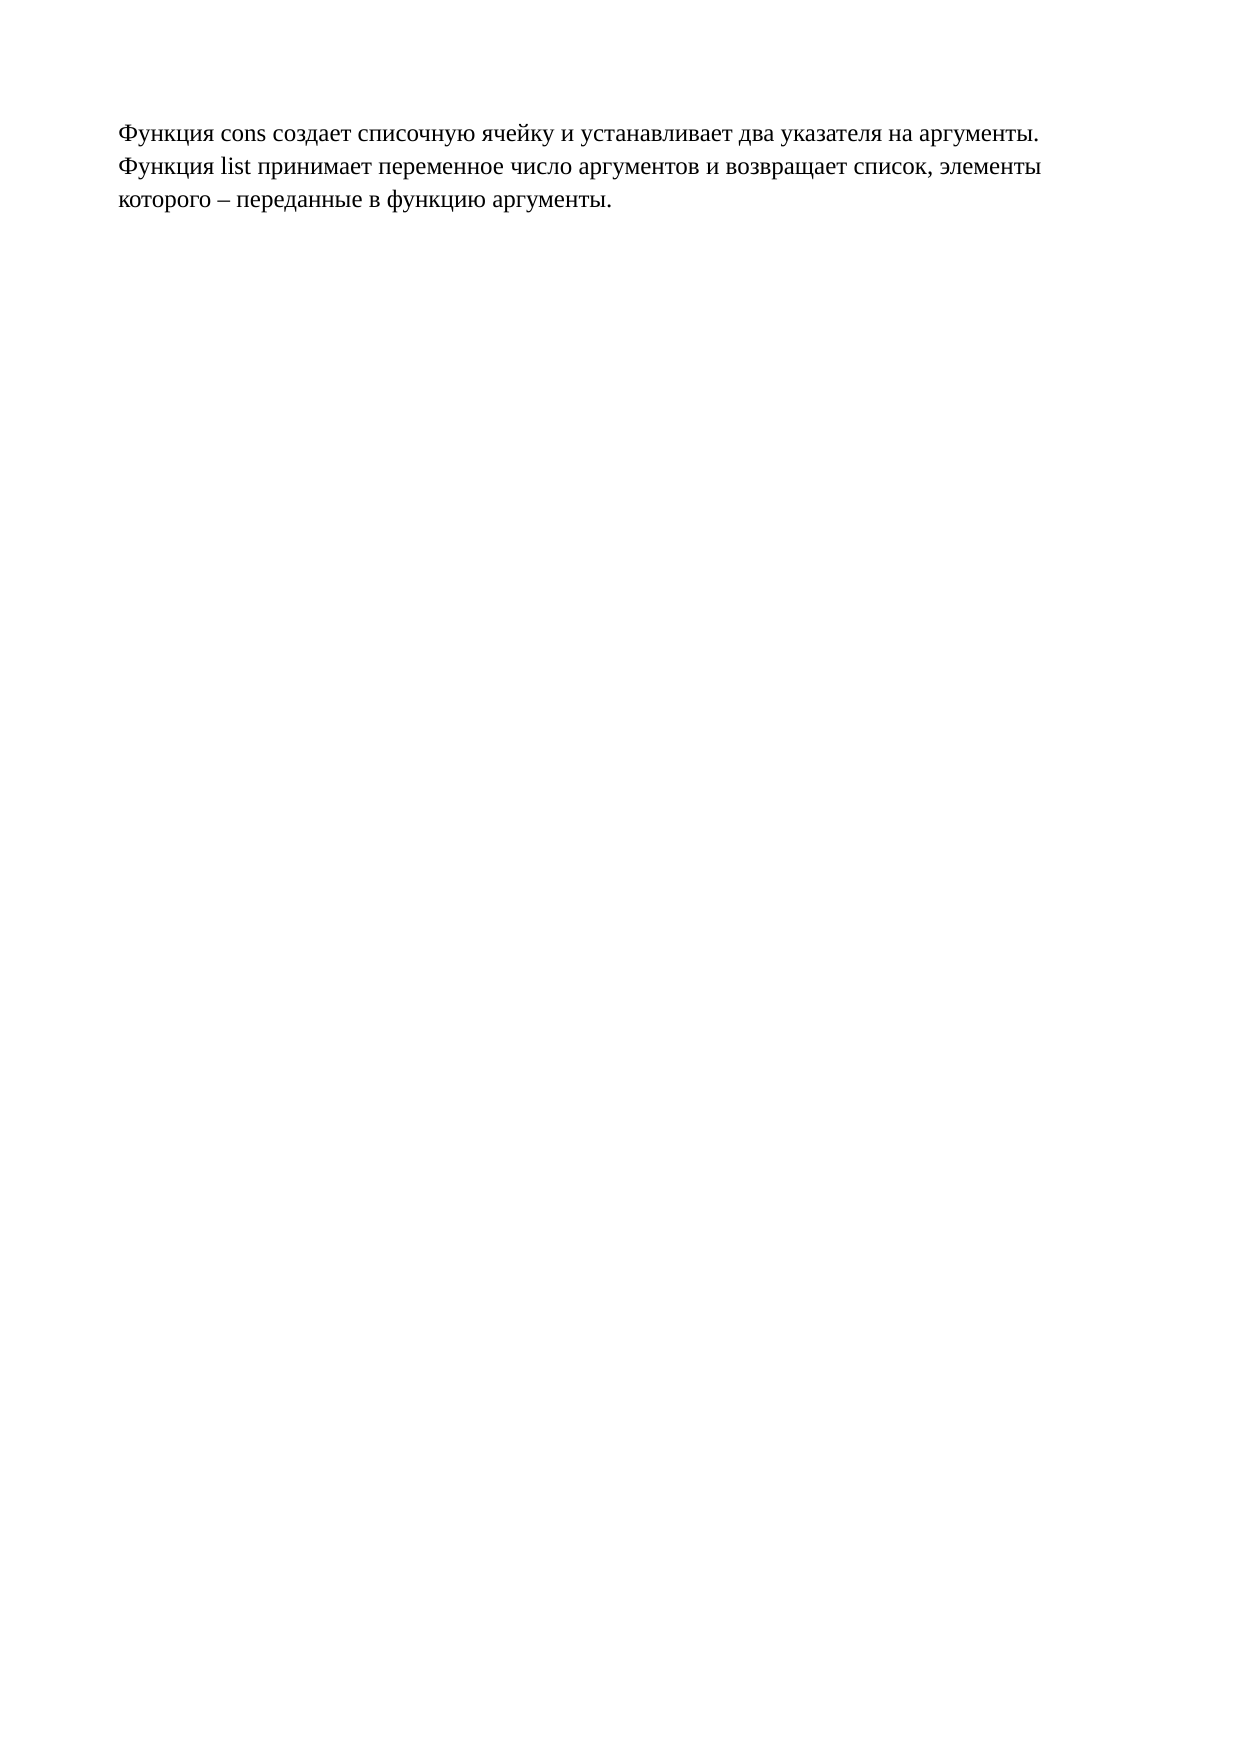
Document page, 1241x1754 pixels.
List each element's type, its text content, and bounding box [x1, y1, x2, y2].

text Функция cons создает списочную ячейку и устанавливает два указателя на аргументы. Функция list принимает переменное число аргументов и возвращает список, элементы которого – переданные в функцию аргументы. [118, 118, 1122, 213]
